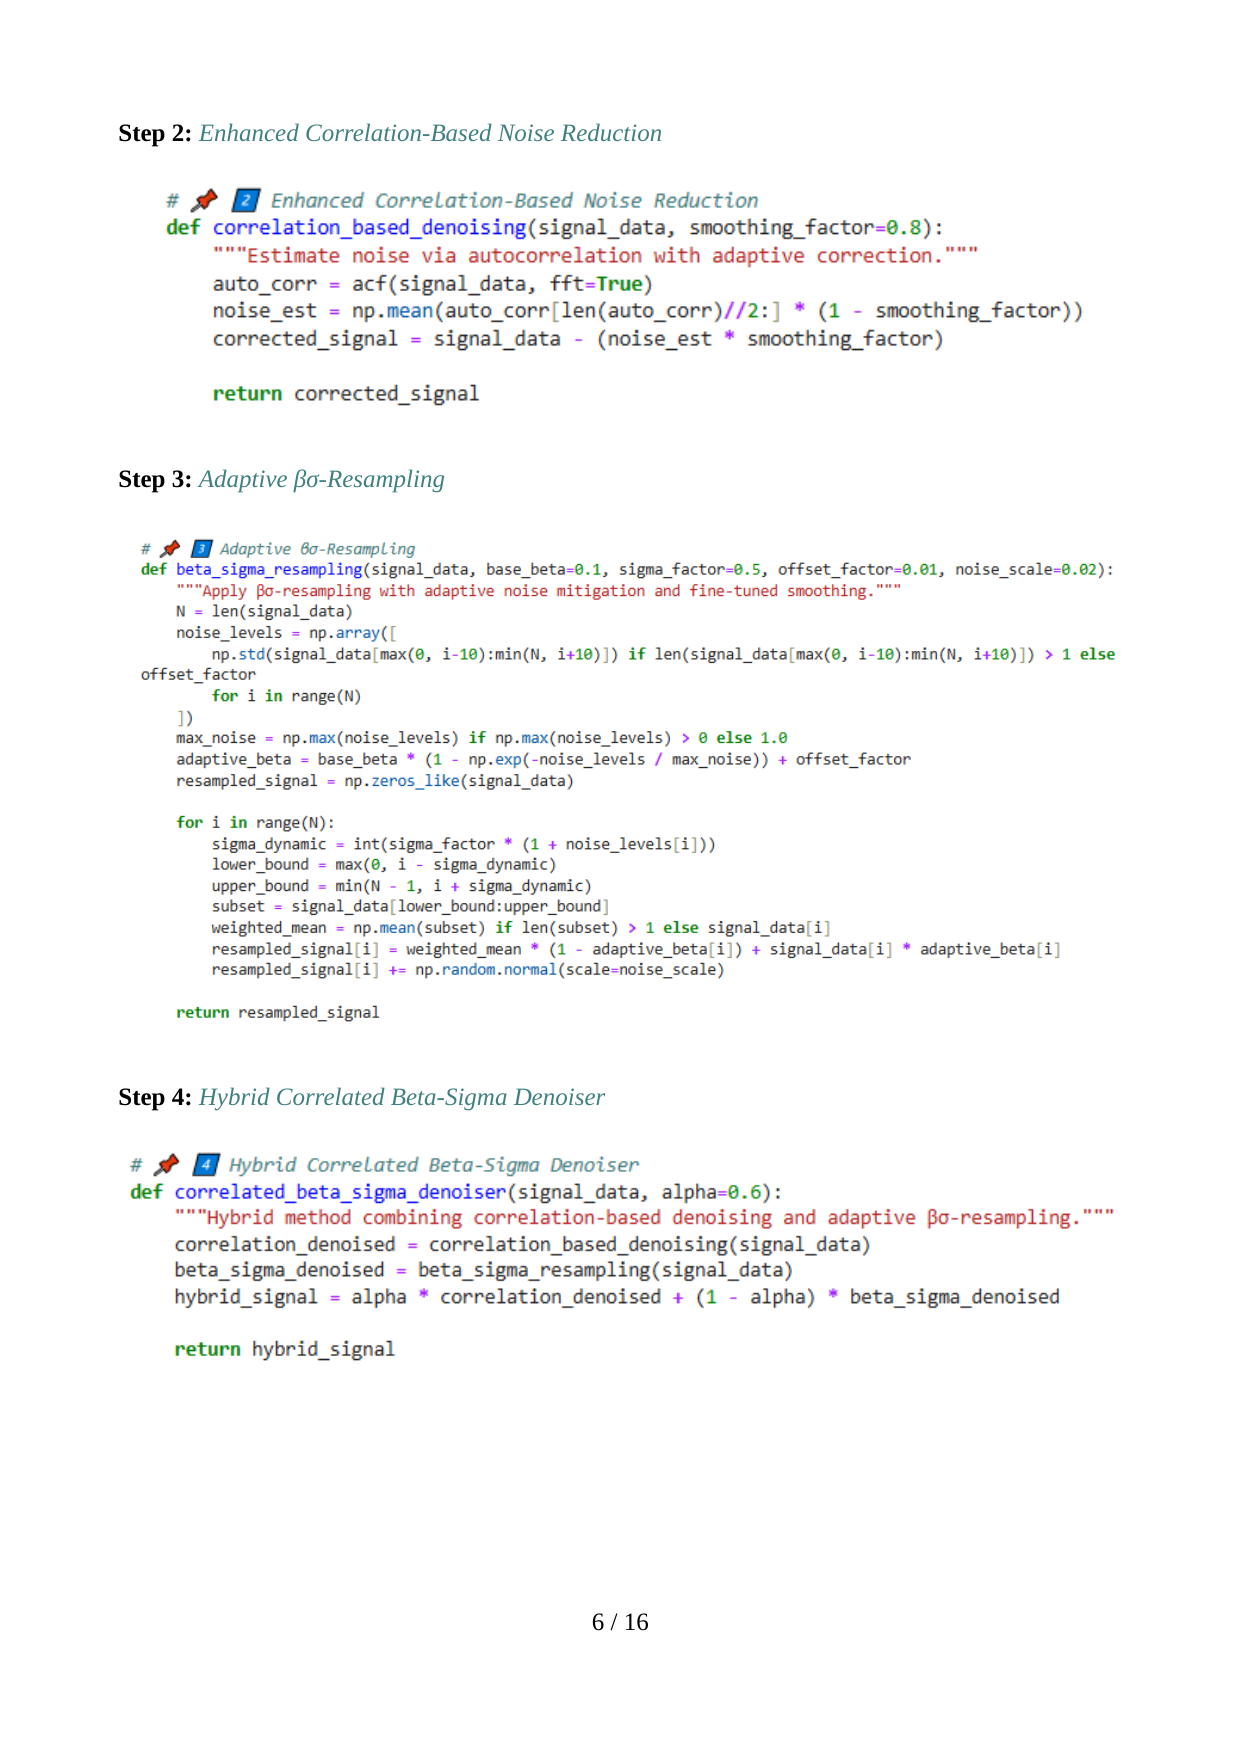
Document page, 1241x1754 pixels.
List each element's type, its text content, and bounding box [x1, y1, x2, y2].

picture [118, 521, 1123, 1025]
picture [118, 1139, 1123, 1368]
text Step 3: Adaptive βσ-Resampling [118, 464, 1122, 493]
text Step 2: Enhanced Correlation-Based Noise Reduction [118, 118, 1122, 147]
picture [155, 175, 1085, 407]
text Step 4: Hybrid Correlated Beta-Sigma Denoiser [118, 1082, 1122, 1111]
